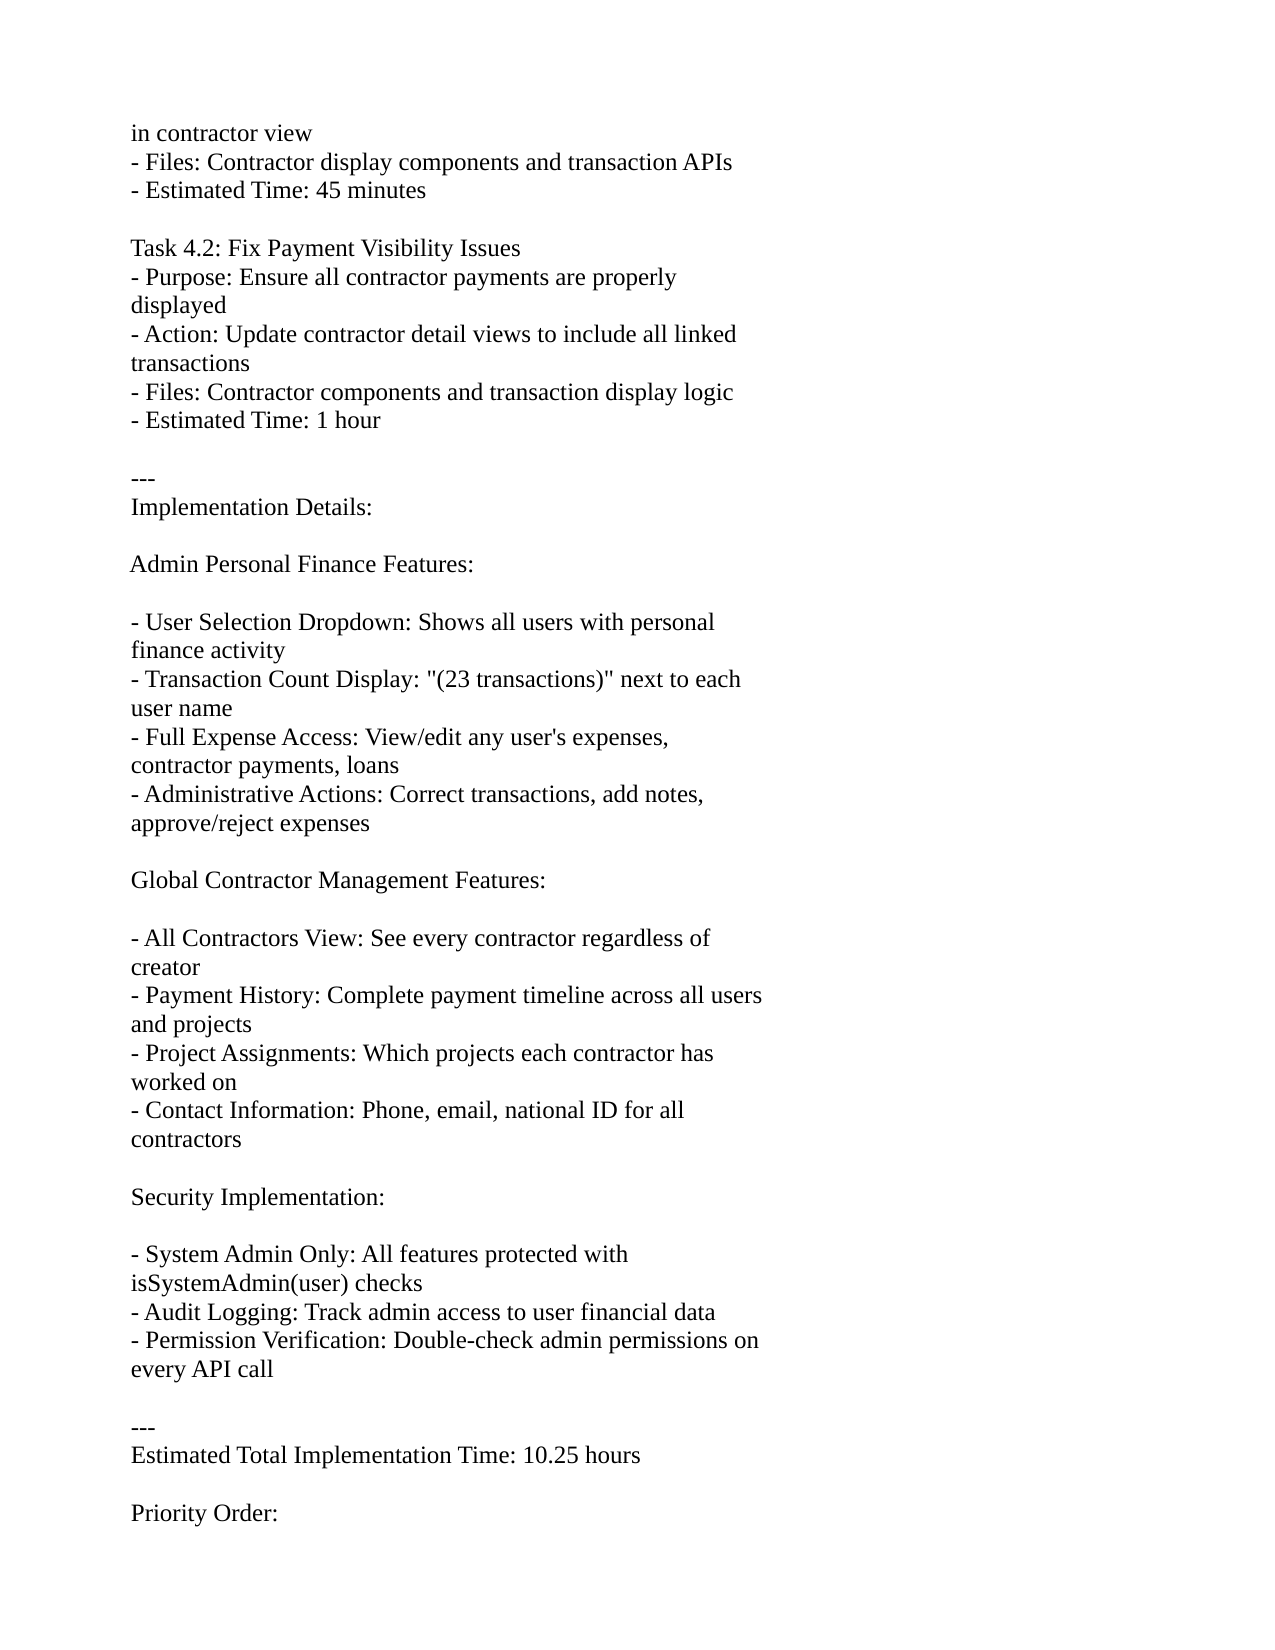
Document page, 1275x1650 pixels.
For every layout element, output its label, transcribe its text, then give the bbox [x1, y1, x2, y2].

text worked on [118, 1067, 1157, 1096]
text transactions [118, 348, 1157, 377]
text creator [118, 952, 1157, 981]
text in contractor view [118, 118, 1157, 147]
text - User Selection Dropdown: Shows all users with personal [118, 607, 1157, 636]
text Priority Order: [118, 1498, 1157, 1527]
text --- [118, 463, 1157, 492]
text - Contact Information: Phone, email, national ID for all [118, 1096, 1157, 1124]
text - Administrative Actions: Correct transactions, add notes, [118, 779, 1157, 808]
text displayed [118, 291, 1157, 319]
text - Project Assignments: Which projects each contractor has [118, 1038, 1157, 1067]
text - Purpose: Ensure all contractor payments are properly [118, 262, 1157, 291]
text - Estimated Time: 45 minutes [118, 176, 1157, 204]
text Implementation Details: [118, 492, 1157, 521]
text - Files: Contractor display components and transaction APIs [118, 147, 1157, 176]
text Security Implementation: [118, 1182, 1157, 1211]
text contractors [118, 1124, 1157, 1153]
text every API call [118, 1354, 1157, 1383]
text isSystemAdmin(user) checks [118, 1268, 1157, 1297]
text approve/reject expenses [118, 808, 1157, 837]
text finance activity [118, 636, 1157, 664]
text Estimated Total Implementation Time: 10.25 hours [118, 1441, 1157, 1469]
text - Transaction Count Display: "(23 transactions)" next to each [118, 664, 1157, 693]
text - Files: Contractor components and transaction display logic [118, 377, 1157, 406]
text contractor payments, loans [118, 751, 1157, 779]
text - All Contractors View: See every contractor regardless of [118, 923, 1157, 952]
text Admin Personal Finance Features: [118, 549, 1157, 578]
text --- [118, 1412, 1157, 1441]
text user name [118, 693, 1157, 722]
text - System Admin Only: All features protected with [118, 1239, 1157, 1268]
text - Audit Logging: Track admin access to user financial data [118, 1297, 1157, 1326]
text Task 4.2: Fix Payment Visibility Issues [118, 233, 1157, 262]
text - Payment History: Complete payment timeline across all users [118, 981, 1157, 1009]
text and projects [118, 1009, 1157, 1038]
text Global Contractor Management Features: [118, 866, 1157, 894]
text - Action: Update contractor detail views to include all linked [118, 319, 1157, 348]
text - Estimated Time: 1 hour [118, 406, 1157, 434]
text - Permission Verification: Double-check admin permissions on [118, 1326, 1157, 1354]
text - Full Expense Access: View/edit any user's expenses, [118, 722, 1157, 751]
